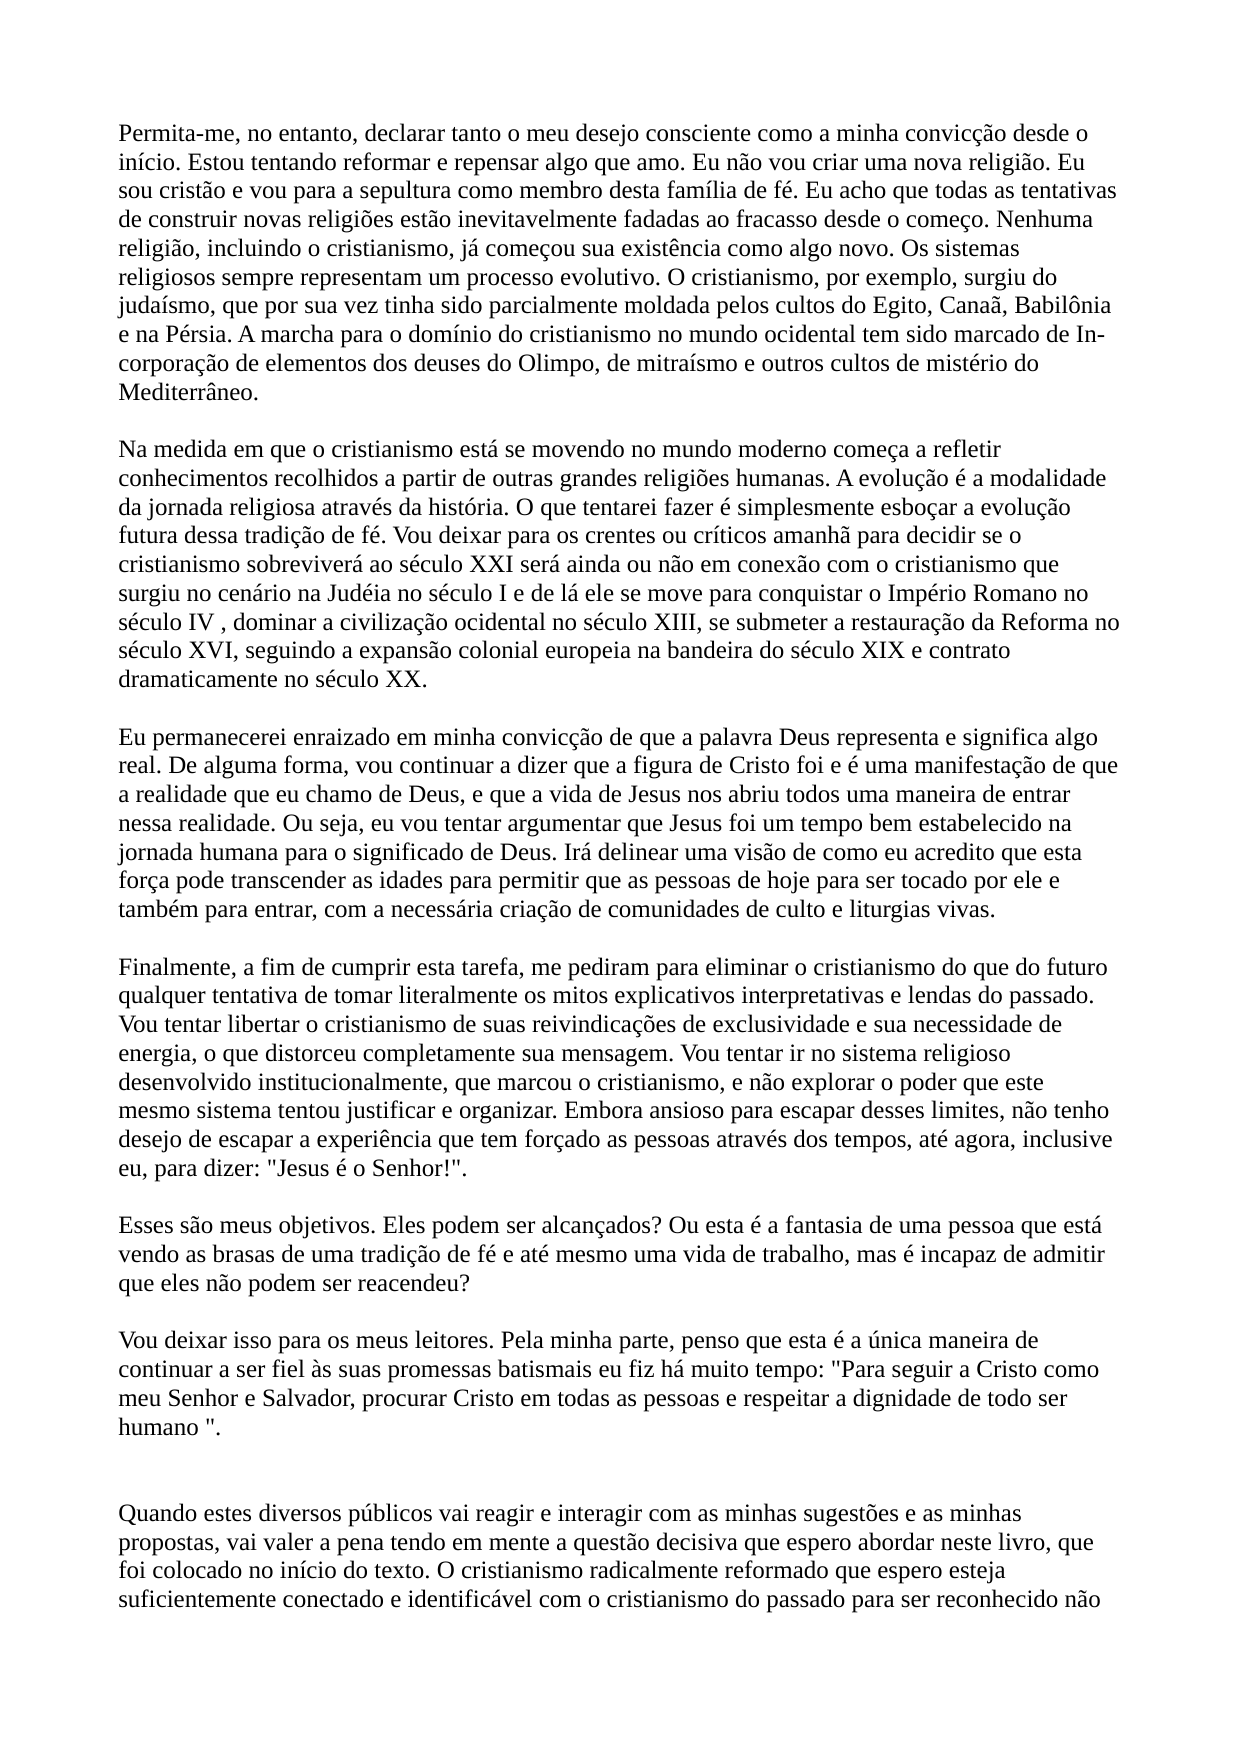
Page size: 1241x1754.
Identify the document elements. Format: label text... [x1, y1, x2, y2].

text Permita-me, no entanto, declarar tanto o meu desejo consciente como a minha convicção desde o início. Estou tentando reformar e repensar algo que amo. Eu não vou criar uma nova religião. Eu sou cristão e vou para a sepultura como membro desta família de fé. Eu acho que todas as tentativas de construir novas religiões estão inevitavelmente fadadas ao fracasso desde o começo. Nenhuma religião, incluindo o cristianismo, já começou sua existência como algo novo. Os sistemas religiosos sempre representam um processo evolutivo. O cristianismo, por exemplo, surgiu do judaísmo, que por sua vez tinha sido parcialmente moldada pelos cultos do Egito, Canaã, Babilônia e na Pérsia. A marcha para o domínio do cristianismo no mundo ocidental tem sido marcado de In-corporação de elementos dos deuses do Olimpo, de mitraísmo e outros cultos de mistério do Mediterrâneo. Na medida em que o cristianismo está se movendo no mundo moderno começa a refletir conhecimentos recolhidos a partir de outras grandes religiões humanas. A evolução é a modalidade da jornada religiosa através da história. O que tentarei fazer é simplesmente esboçar a evolução futura dessa tradição de fé. Vou deixar para os crentes ou críticos amanhã para decidir se o cristianismo sobreviverá ao século XXI será ainda ou não em conexão com o cristianismo que surgiu no cenário na Judéia no século I e de lá ele se move para conquistar o Império Romano no século IV , dominar a civilização ocidental no século XIII, se submeter a restauração da Reforma no século XVI, seguindo a expansão colonial europeia na bandeira do século XIX e contrato dramaticamente no século XX. Eu permanecerei enraizado em minha convicção de que a palavra Deus representa e significa algo real. De alguma forma, vou continuar a dizer que a figura de Cristo foi e é uma manifestação de que a realidade que eu chamo de Deus, e que a vida de Jesus nos abriu todos uma maneira de entrar nessa realidade. Ou seja, eu vou tentar argumentar que Jesus foi um tempo bem estabelecido na jornada humana para o significado de Deus. Irá delinear uma visão de como eu acredito que esta força pode transcender as idades para permitir que as pessoas de hoje para ser tocado por ele e também para entrar, com a necessária criação de comunidades de culto e liturgias vivas. Finalmente, a fim de cumprir esta tarefa, me pediram para eliminar o cristianismo do que do futuro qualquer tentativa de tomar literalmente os mitos explicativos interpretativas e lendas do passado. Vou tentar libertar o cristianismo de suas reivindicações de exclusividade e sua necessidade de energia, o que distorceu completamente sua mensagem. Vou tentar ir no sistema religioso desenvolvido institucionalmente, que marcou o cristianismo, e não explorar o poder que este mesmo sistema tentou justificar e organizar. Embora ansioso para escapar desses limites, não tenho desejo de escapar a experiência que tem forçado as pessoas através dos tempos, até agora, inclusive eu, para dizer: "Jesus é o Senhor!". Esses são meus objetivos. Eles podem ser alcançados? Ou esta é a fantasia de uma pessoa que está vendo as brasas de uma tradição de fé e até mesmo uma vida de trabalho, mas é incapaz de admitir que eles não podem ser reacendeu? Vou deixar isso para os meus leitores. Pela minha parte, penso que esta é a única maneira de continuar a ser fiel às suas promessas batismais eu fiz há muito tempo: "Para seguir a Cristo como meu Senhor e Salvador, procurar Cristo em todas as pessoas e respeitar a dignidade de todo ser humano ". Quando estes diversos públicos vai reagir e interagir com as minhas sugestões e as minhas propostas, vai valer a pena tendo em mente a questão decisiva que espero abordar neste livro, que foi colocado no início do texto. O cristianismo radicalmente reformado que espero esteja suficientemente conectado e identificável com o cristianismo do passado para ser reconhecido não [118, 118, 1122, 1613]
